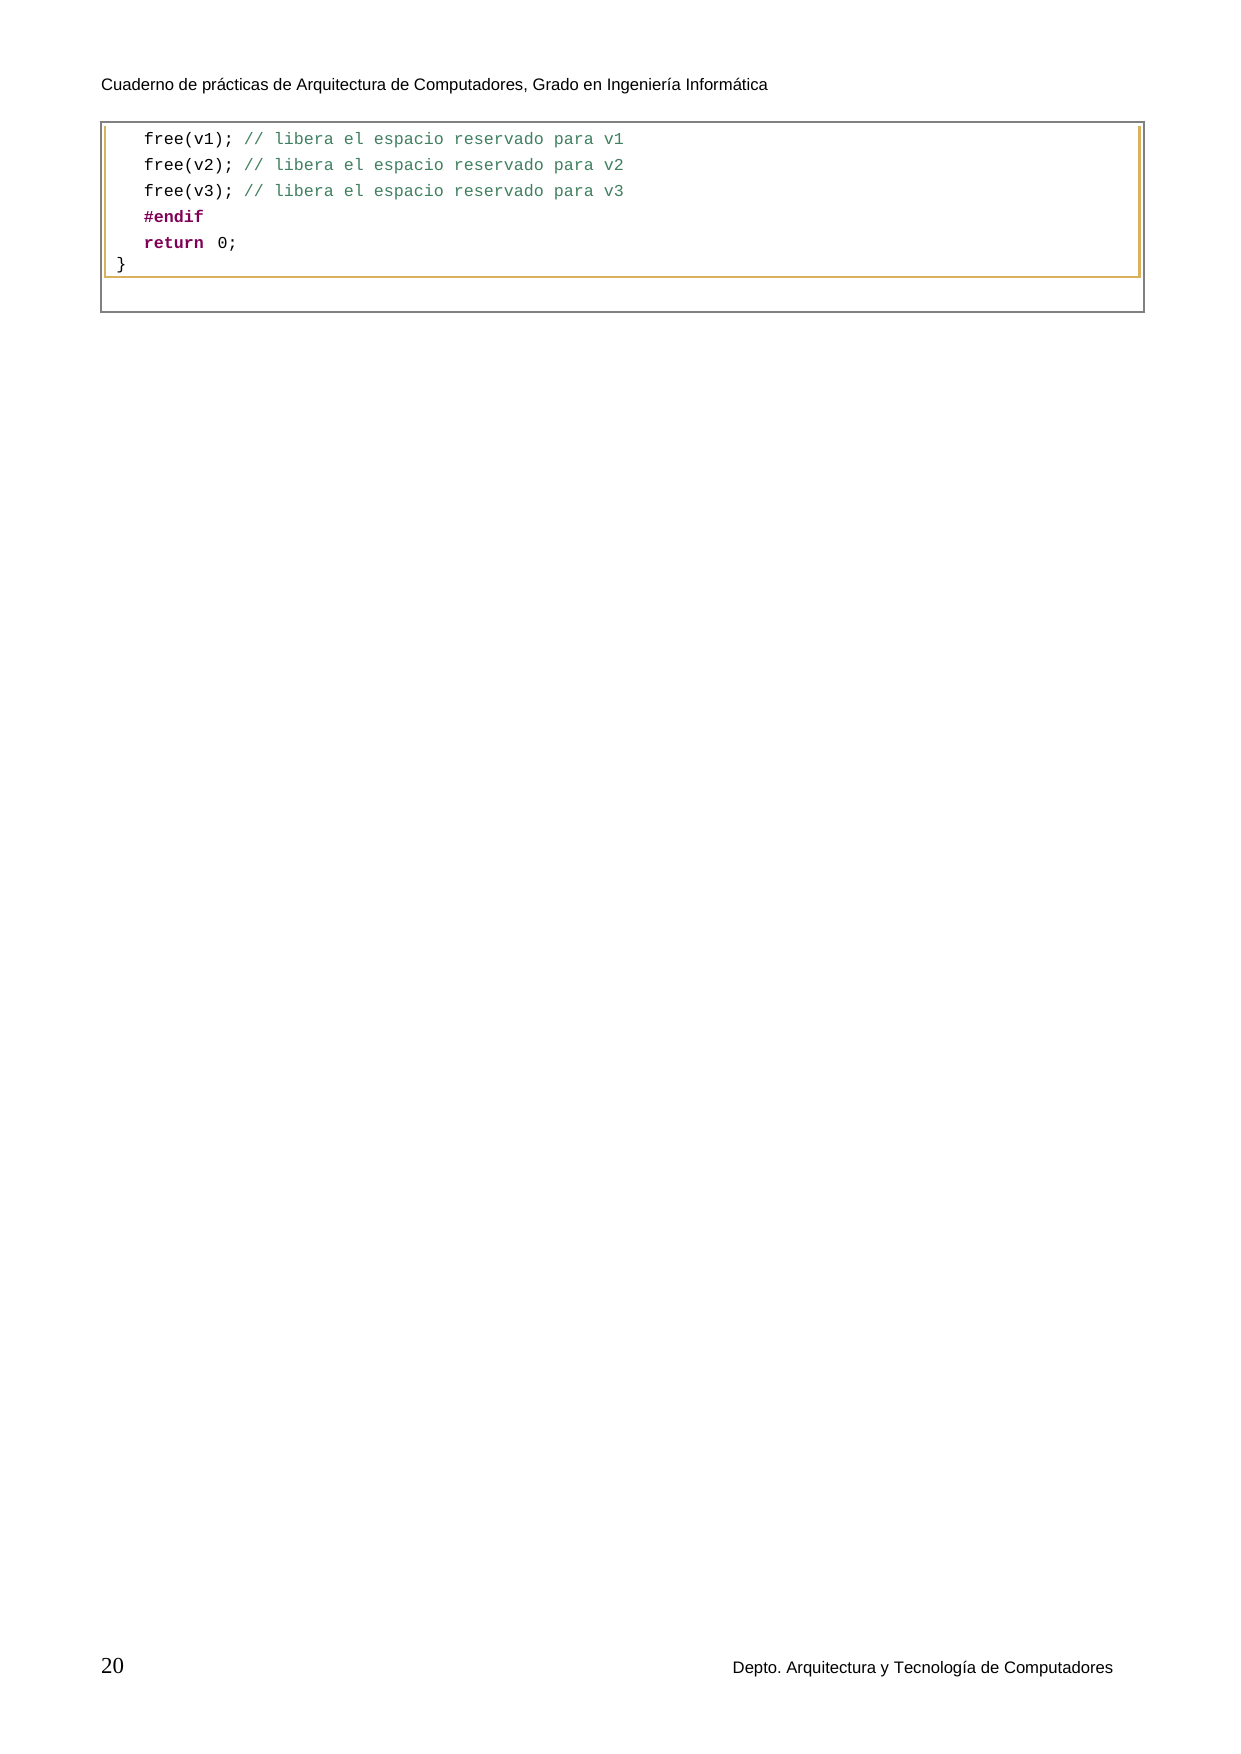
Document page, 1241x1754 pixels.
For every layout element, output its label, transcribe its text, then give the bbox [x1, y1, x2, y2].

table_cell free(v1); // libera el espacio reservado para v1 free(v2); // libera el espacio reservado para v2 free(v3); // libera el espacio reservado para v3 #endif return 0; } [102, 123, 1143, 311]
